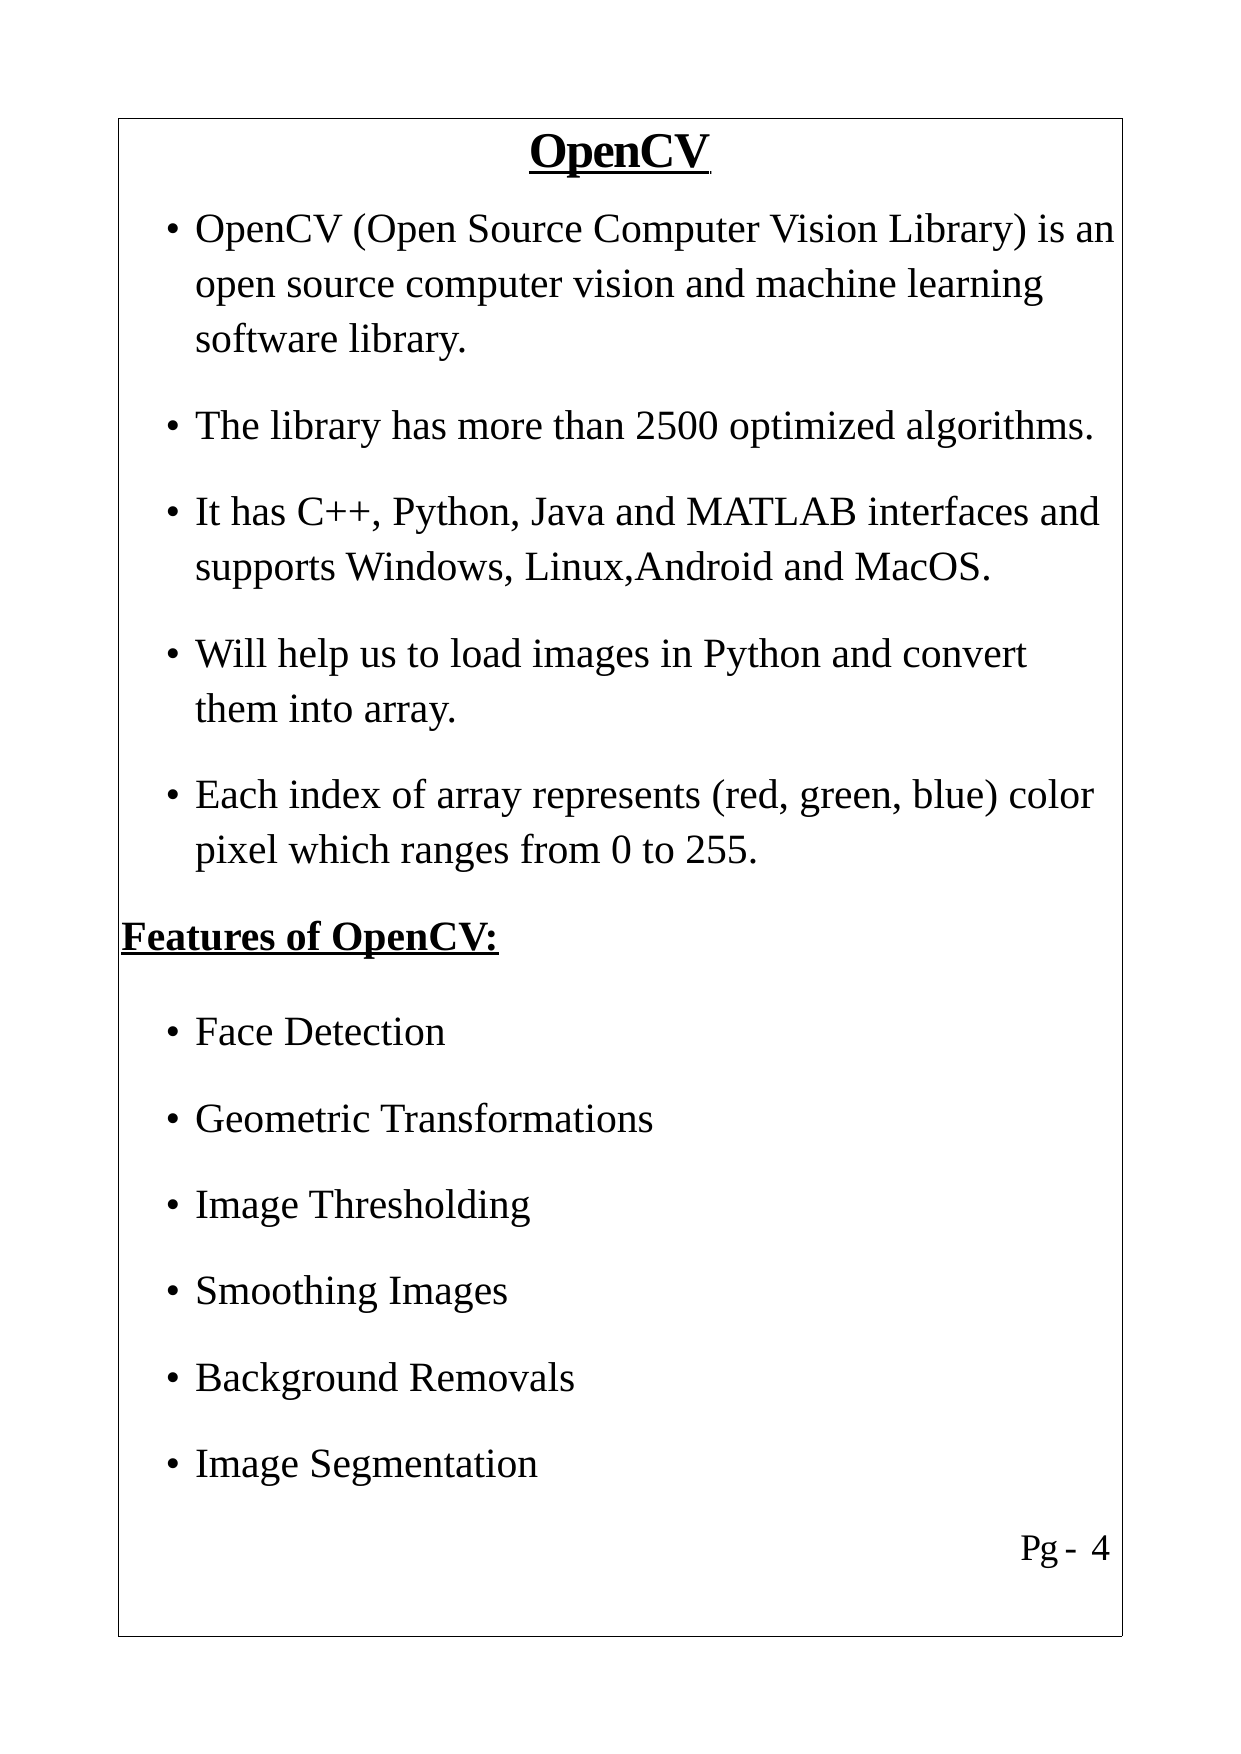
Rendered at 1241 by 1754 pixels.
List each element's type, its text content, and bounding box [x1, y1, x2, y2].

list Will help us to load images in Python and convert them into array. [165, 628, 1119, 731]
list Each index of array represents (red, green, blue) color pixel which ranges from 0 to 255. [165, 769, 1119, 872]
list Image Thresholding [165, 1179, 1119, 1227]
text Features of OpenCV: [121, 911, 1119, 959]
text OpenCV [121, 121, 1119, 179]
list Smoothing Images [165, 1266, 1119, 1314]
list OpenCV (Open Source Computer Vision Library) is an open source computer vision and machine learning software library. [165, 204, 1119, 362]
text Pg - 4 [121, 1525, 1119, 1568]
list It has C++, Python, Java and MATLAB interfaces and supports Windows, Linux,Android and MacOS. [165, 487, 1119, 589]
list Image Segmentation [165, 1438, 1119, 1486]
list Background Removals [165, 1352, 1119, 1400]
list Geometric Transformations [165, 1093, 1119, 1141]
list The library has more than 2500 optimized algorithms. [165, 400, 1119, 448]
list Face Detection [165, 1007, 1119, 1055]
